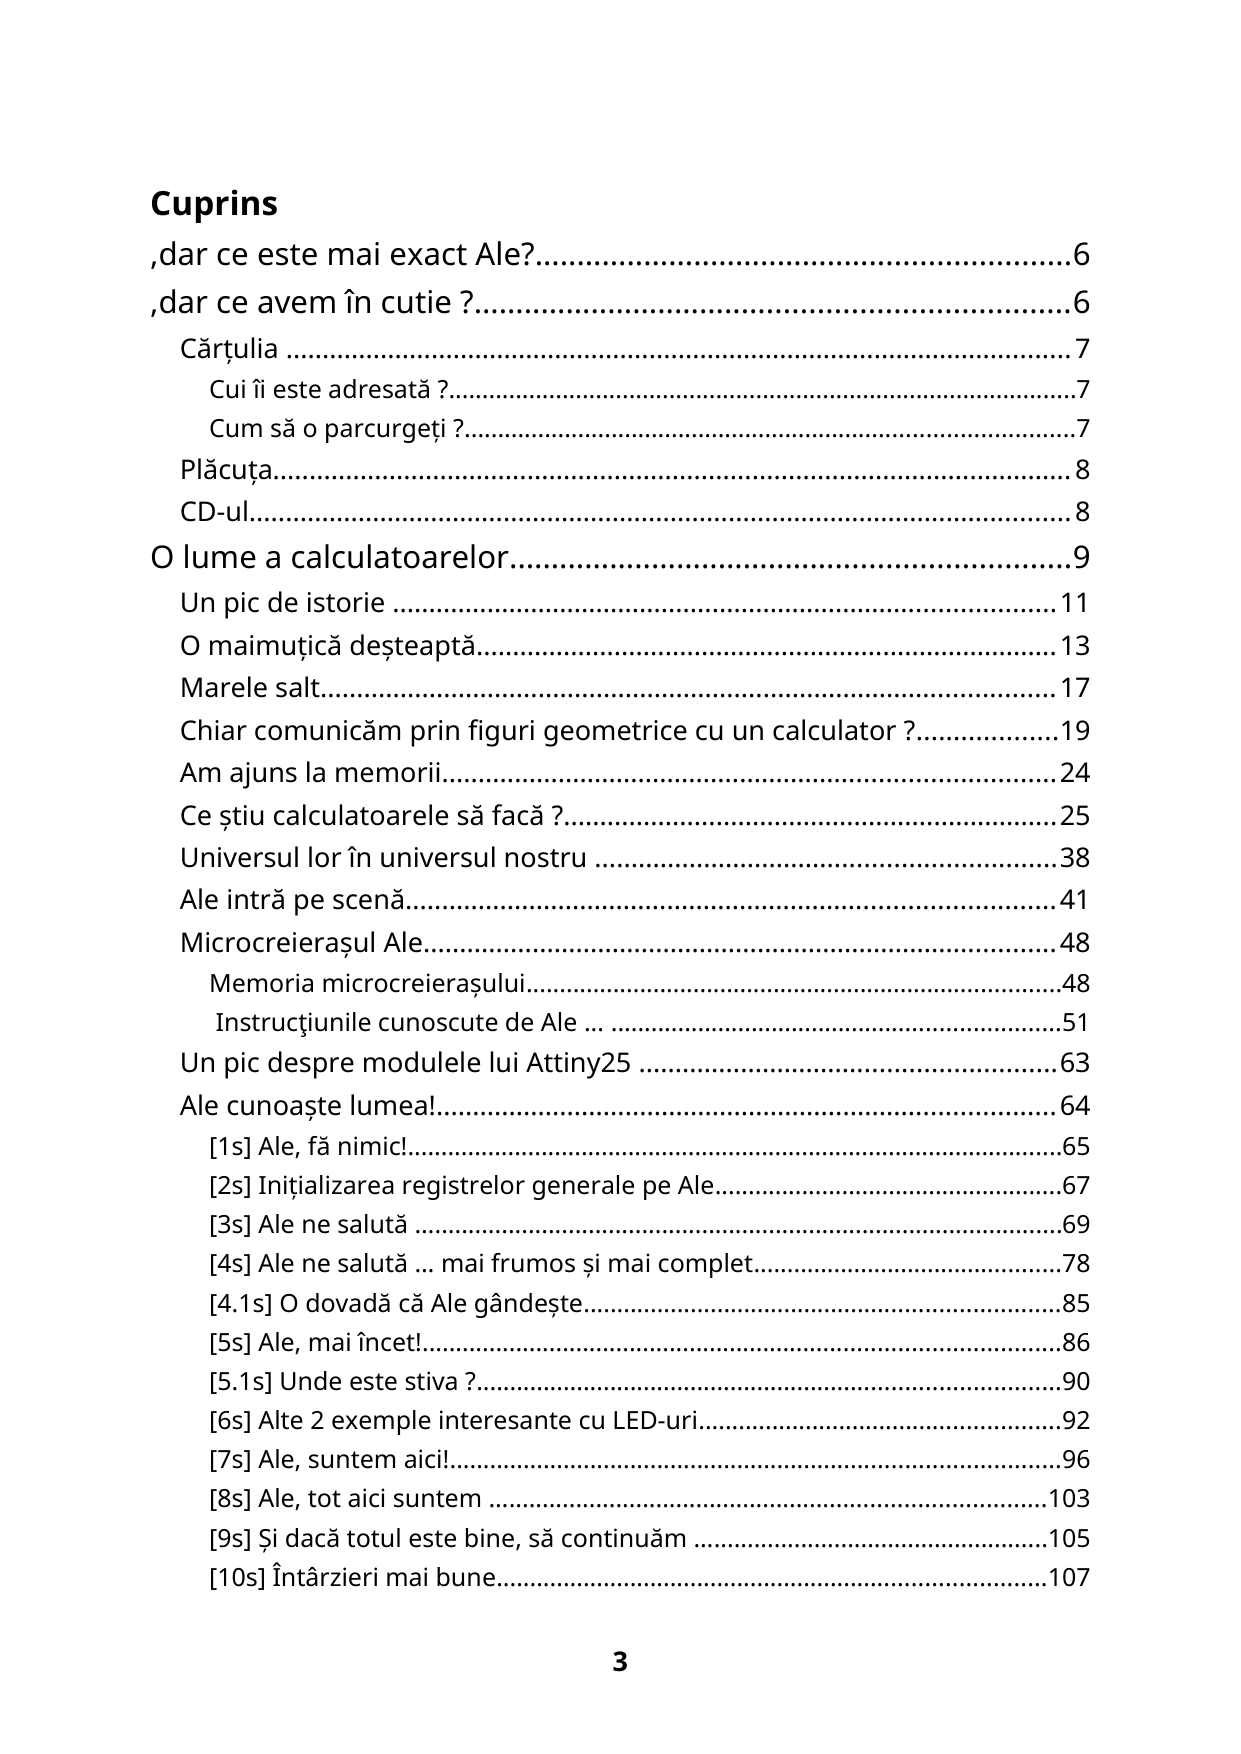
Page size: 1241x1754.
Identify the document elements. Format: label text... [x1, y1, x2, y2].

text Un pic despre modulele lui Attiny25 ... 63 [179, 1044, 1091, 1081]
text Cum să o parcurgeți ? 7 [209, 411, 1091, 445]
text Ce știu calculatoarele să facă ? 25 [179, 796, 1091, 833]
text O maimuțică deșteaptă 13 [179, 626, 1091, 663]
subtitle Cuprins [150, 179, 1091, 225]
text Ale cunoaște lumea! 64 [179, 1086, 1091, 1123]
text [10s] Întârzieri mai bune 107 [209, 1559, 1091, 1593]
text [5.1s] Unde este stiva ? 90 [209, 1364, 1091, 1398]
text [7s] Ale, suntem aici! 96 [209, 1442, 1091, 1476]
text [3s] Ale ne salută … 69 [209, 1207, 1091, 1241]
text [6s] Alte 2 exemple interesante cu LED-uri 92 [209, 1403, 1091, 1437]
text [2s] Inițializarea registrelor generale pe Ale 67 [209, 1168, 1091, 1202]
text Cui îi este adresată ? 7 [209, 372, 1091, 406]
text Un pic de istorie ... 11 [179, 584, 1091, 621]
text Chiar comunicăm prin figuri geometrice cu un calculator ? 19 [179, 711, 1091, 748]
text [4.1s] O dovadă că Ale gândește 85 [209, 1285, 1091, 1319]
text ,dar ce este mai exact Ale? 6 [150, 232, 1091, 274]
text [4s] Ale ne salută … mai frumos și mai complet 78 [209, 1246, 1091, 1280]
text [5s] Ale, mai încet! 86 [209, 1324, 1091, 1358]
text ,dar ce avem în cutie ? 6 [150, 281, 1091, 323]
text Memoria microcreierașului 48 [209, 966, 1091, 999]
text Am ajuns la memorii 24 [179, 753, 1091, 790]
text Instrucţiunile cunoscute de Ale ... 51 [209, 1005, 1091, 1039]
text Plăcuța 8 [179, 450, 1091, 487]
text [9s] Și dacă totul este bine, să continuăm … 105 [209, 1520, 1091, 1554]
text [8s] Ale, tot aici suntem … 103 [209, 1481, 1091, 1515]
text O lume a calculatoarelor 9 [150, 535, 1091, 578]
text Cărțulia 7 [179, 329, 1091, 366]
text [1s] Ale, fă nimic! 65 [209, 1129, 1091, 1163]
text Microcreierașul Ale 48 [179, 923, 1091, 960]
text Universul lor în universul nostru ... 38 [179, 838, 1091, 875]
text Marele salt 17 [179, 669, 1091, 706]
text Ale intră pe scenă 41 [179, 881, 1091, 918]
text CD-ul 8 [179, 493, 1091, 529]
